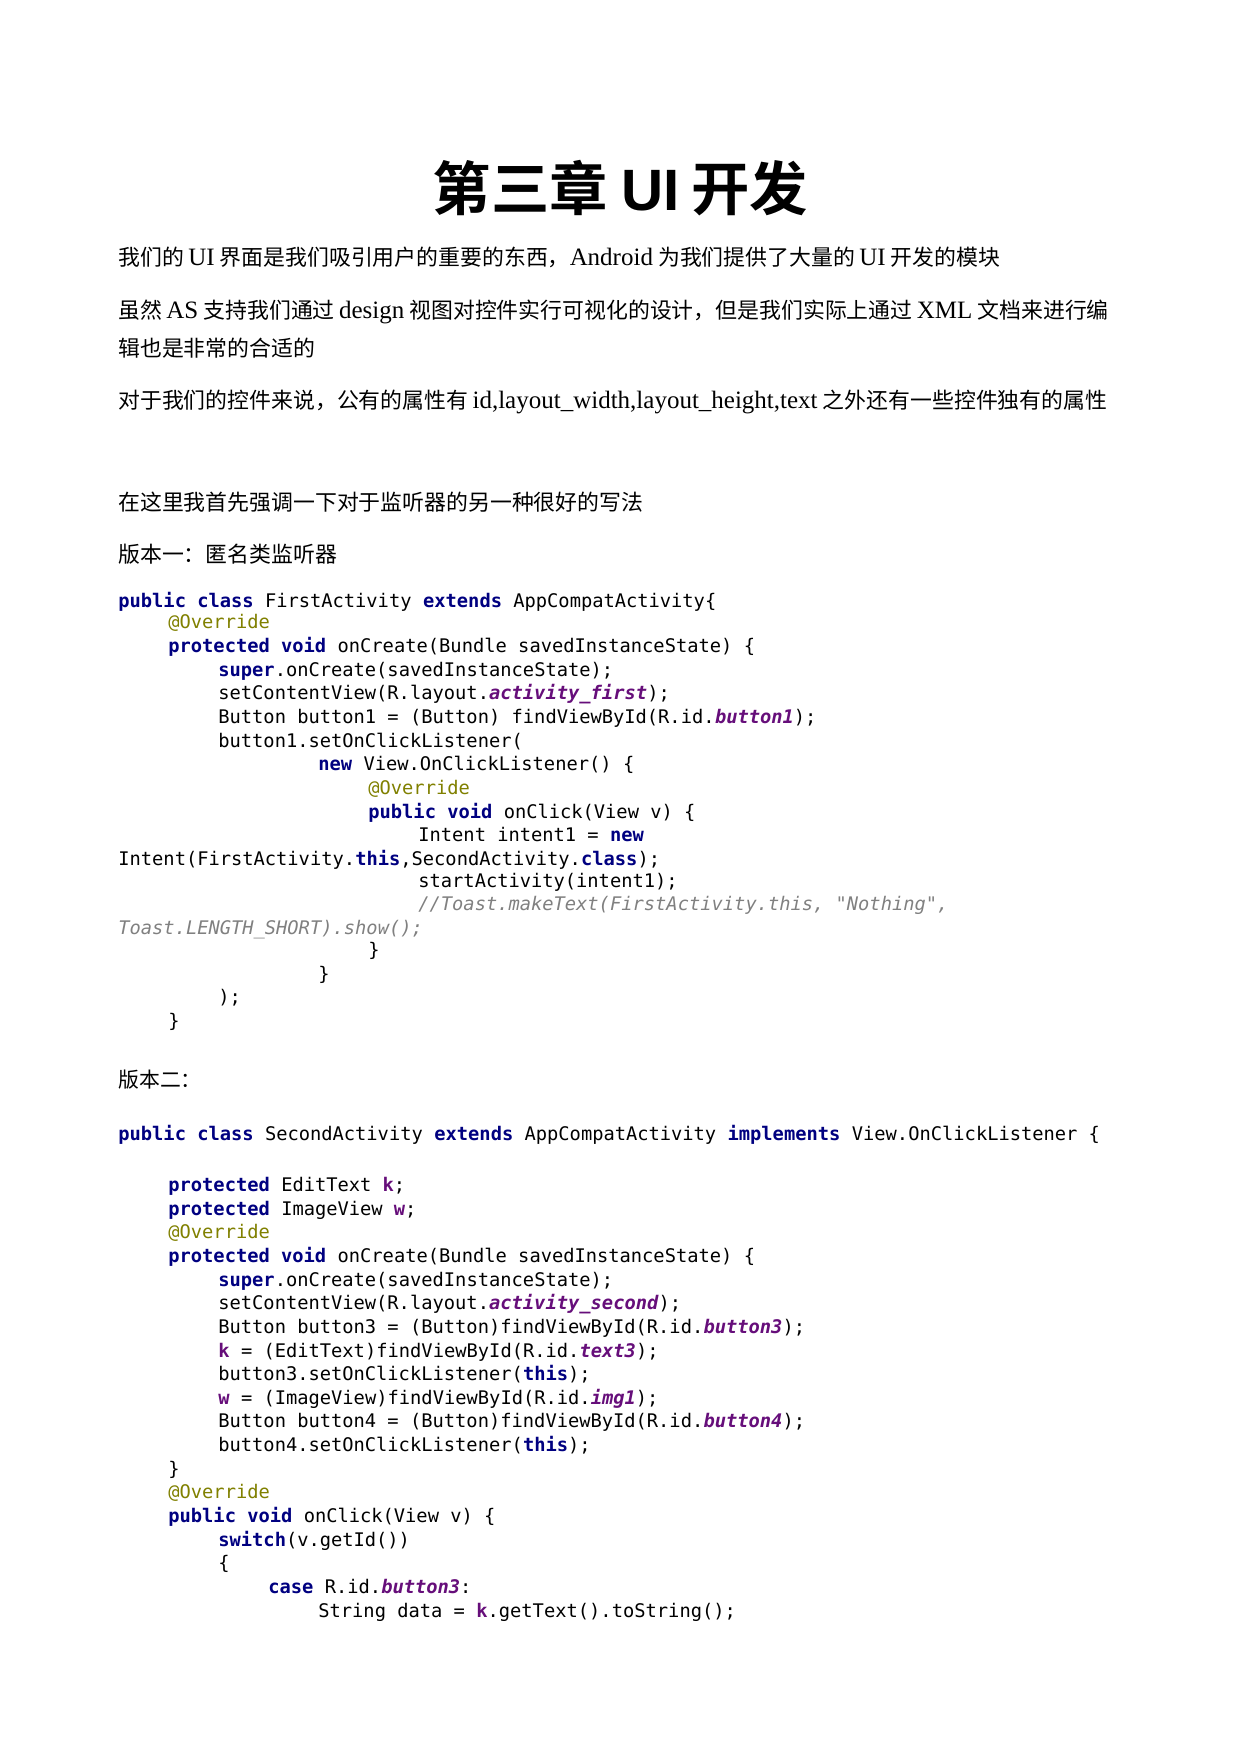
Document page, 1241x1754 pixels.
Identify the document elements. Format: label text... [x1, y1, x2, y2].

text 版本一：匿名类监听器 [118, 537, 1122, 569]
text Button button1 = (Button) findViewById(R.id.button1); [118, 706, 1122, 730]
text Button button4 = (Button)findViewById(R.id.button4); [118, 1411, 1122, 1434]
text setContentView(R.layout.activity_first); [118, 682, 1122, 706]
text 我们的UI界面是我们吸引用户的重要的东西，Android为我们提供了大量的UI开发的模块 [118, 240, 1122, 272]
text protected void onCreate(Bundle savedInstanceState) { [118, 635, 1122, 659]
text case R.id.button3: [118, 1576, 1122, 1600]
text button1.setOnClickListener( [118, 730, 1122, 753]
text setContentView(R.layout.activity_second); [118, 1292, 1122, 1316]
text Intent intent1 = new Intent(FirstActivity.this,SecondActivity.class); [118, 824, 1122, 870]
text protected EditText k; [118, 1174, 1122, 1198]
text startActivity(intent1); [118, 870, 1122, 893]
text new View.OnClickListener() { [118, 753, 1122, 777]
text public void onClick(View v) { [118, 1505, 1122, 1529]
text String data = k.getText().toString(); [118, 1600, 1122, 1623]
text @Override [118, 1481, 1122, 1505]
text //Toast.makeText(FirstActivity.this, "Nothing", Toast.LENGTH_SHORT).show(); [118, 893, 1122, 939]
text public void onClick(View v) { [118, 801, 1122, 824]
text public class SecondActivity extends AppCompatActivity implements View.OnClickListener { [118, 1123, 1122, 1144]
text switch(v.getId()) [118, 1529, 1122, 1552]
text @Override [118, 611, 1122, 635]
text @Override [118, 777, 1122, 801]
text Button button3 = (Button)findViewById(R.id.button3); [118, 1316, 1122, 1339]
text super.onCreate(savedInstanceState); [118, 659, 1122, 682]
text public class FirstActivity extends AppCompatActivity{ [118, 589, 1122, 611]
text } [118, 963, 1122, 986]
text { [118, 1552, 1122, 1576]
text button3.setOnClickListener(this); [118, 1363, 1122, 1387]
text 对于我们的控件来说，公有的属性有id,layout_width,layout_height,text之外还有一些控件独有的属性 [118, 383, 1122, 415]
text 虽然AS支持我们通过design视图对控件实行可视化的设计，但是我们实际上通过XML文档来进行编辑也是非常的合适的 [118, 293, 1122, 362]
text } [118, 1458, 1122, 1481]
text } [118, 939, 1122, 963]
text 版本二： [118, 1063, 1122, 1093]
text protected void onCreate(Bundle savedInstanceState) { [118, 1245, 1122, 1269]
text button4.setOnClickListener(this); [118, 1434, 1122, 1458]
text @Override [118, 1221, 1122, 1245]
text ); [118, 986, 1122, 1010]
title 第三章 UI开发 [118, 143, 1122, 228]
text super.onCreate(savedInstanceState); [118, 1269, 1122, 1292]
text w = (ImageView)findViewById(R.id.img1); [118, 1387, 1122, 1411]
text 在这里我首先强调一下对于监听器的另一种很好的写法 [118, 484, 1122, 516]
text k = (EditText)findViewById(R.id.text3); [118, 1339, 1122, 1363]
text } [118, 1010, 1122, 1033]
text protected ImageView w; [118, 1198, 1122, 1221]
